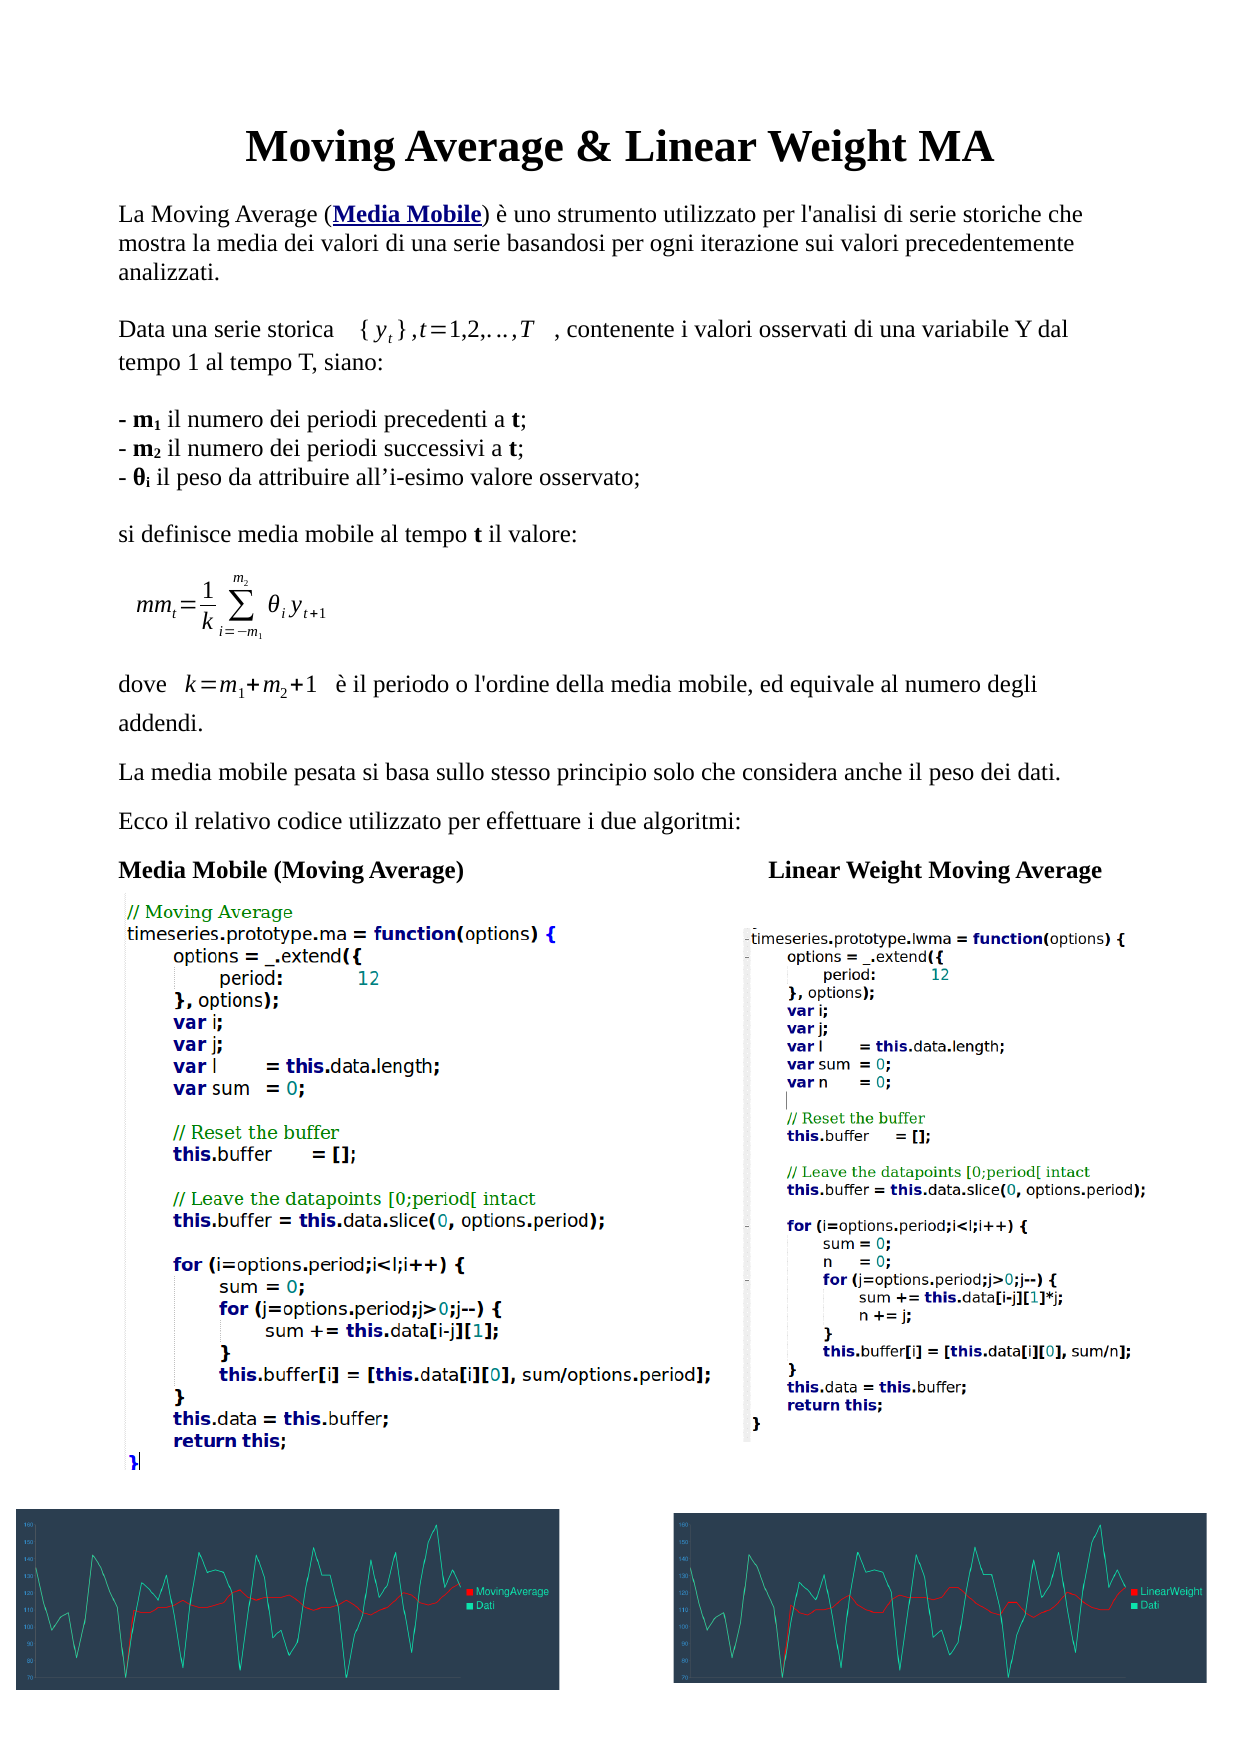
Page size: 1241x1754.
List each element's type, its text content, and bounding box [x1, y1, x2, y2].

text - m1 il numero dei periodi precedenti a t; [118, 404, 1122, 433]
text Moving Average & Linear Weight MA [118, 118, 1122, 171]
picture [16, 1509, 560, 1690]
text doveè il periodo o l'ordine della media mobile, ed equivale al numero degli addendi. [118, 669, 1122, 736]
text - θi il peso da attribuire all’i-esimo valore osservato; [118, 462, 1122, 491]
text - m2 il numero dei periodi successivi a t; [118, 433, 1122, 462]
text Data una serie storica , contenente i valori osservati di una variabile Y dal tempo 1 al tempo T, siano: [118, 314, 1122, 376]
text La media mobile pesata si basa sullo stesso principio solo che considera anche il peso dei dati. [118, 757, 1122, 785]
text La Moving Average (Media Mobile) è uno strumento utilizzato per l'analisi di serie storiche che mostra la media dei valori di una serie basandosi per ogni iterazione sui valori precedentemente analizzati. [118, 199, 1122, 286]
text si definisce media mobile al tempo t il valore: [118, 519, 1122, 548]
picture [743, 928, 1150, 1442]
picture [124, 893, 720, 1470]
text Media Mobile (Moving Average) Linear Weight Moving Average [118, 855, 1122, 883]
text Ecco il relativo codice utilizzato per effettuare i due algoritmi: [118, 806, 1122, 834]
picture [673, 1513, 1207, 1683]
